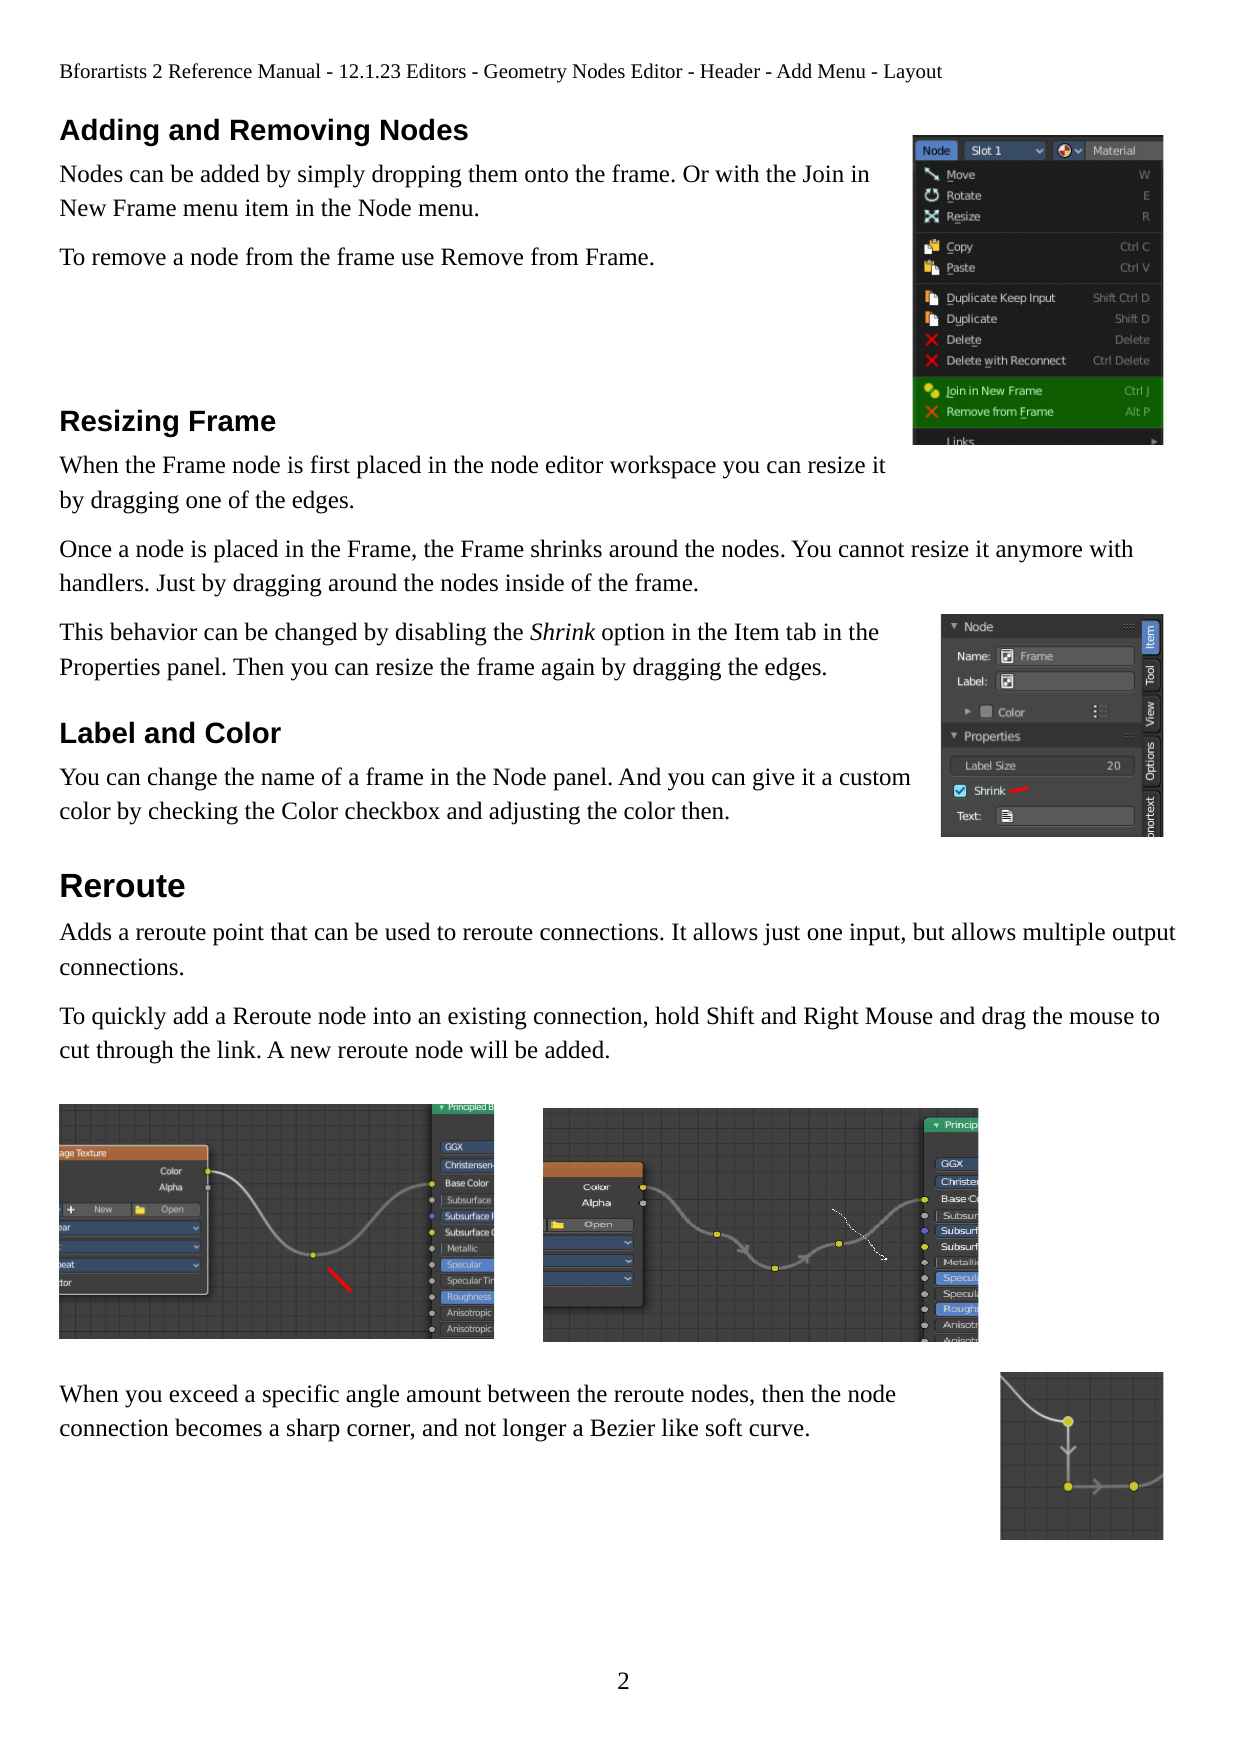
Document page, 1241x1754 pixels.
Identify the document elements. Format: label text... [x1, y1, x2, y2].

picture [1000, 1372, 1164, 1540]
picture [912, 135, 1164, 445]
text This behavior can be changed by disabling the Shrink option in the Item tab in the Properties panel. Then you can resize the frame again by dragging the edges. [59, 617, 940, 681]
subtitle Label and Color [59, 716, 940, 749]
picture [59, 1104, 495, 1339]
picture [940, 614, 1164, 837]
picture [543, 1108, 979, 1342]
text You can change the name of a frame in the Node panel. And you can give it a custom color by checking the Color checkbox and adjusting the color then. [59, 762, 940, 825]
text Nodes can be added by simply dropping them onto the frame. Or with the Join in New Frame menu item in the Node menu. [59, 159, 912, 222]
subtitle Reroute [59, 866, 1181, 905]
subtitle Adding and Removing Nodes [59, 113, 1181, 146]
subtitle Resizing Frame [59, 404, 912, 438]
subtitle [1164, 716, 1181, 749]
text To remove a node from the frame use Remove from Frame. [59, 242, 912, 271]
text When the Frame node is first placed in the node editor workspace you can resize it by dragging one of the edges. [59, 450, 1181, 514]
subtitle [1164, 404, 1181, 438]
text When you exceed a specific angle amount between the reroute nodes, then the node connection becomes a sharp corner, and not longer a Bezier like soft curve. [59, 1379, 1000, 1442]
text Once a node is placed in the Frame, the Frame shrinks around the nodes. You cannot resize it anymore with handlers. Just by dragging around the nodes inside of the frame. [59, 534, 1181, 597]
text To quickly add a Reroute node into an existing connection, hold Shift and Right Mouse and drag the mouse to cut through the link. A new reroute node will be added. [59, 1001, 1181, 1064]
text Adds a reroute point that can be used to reroute connections. It allows just one input, but allows multiple output connections. [59, 917, 1181, 981]
